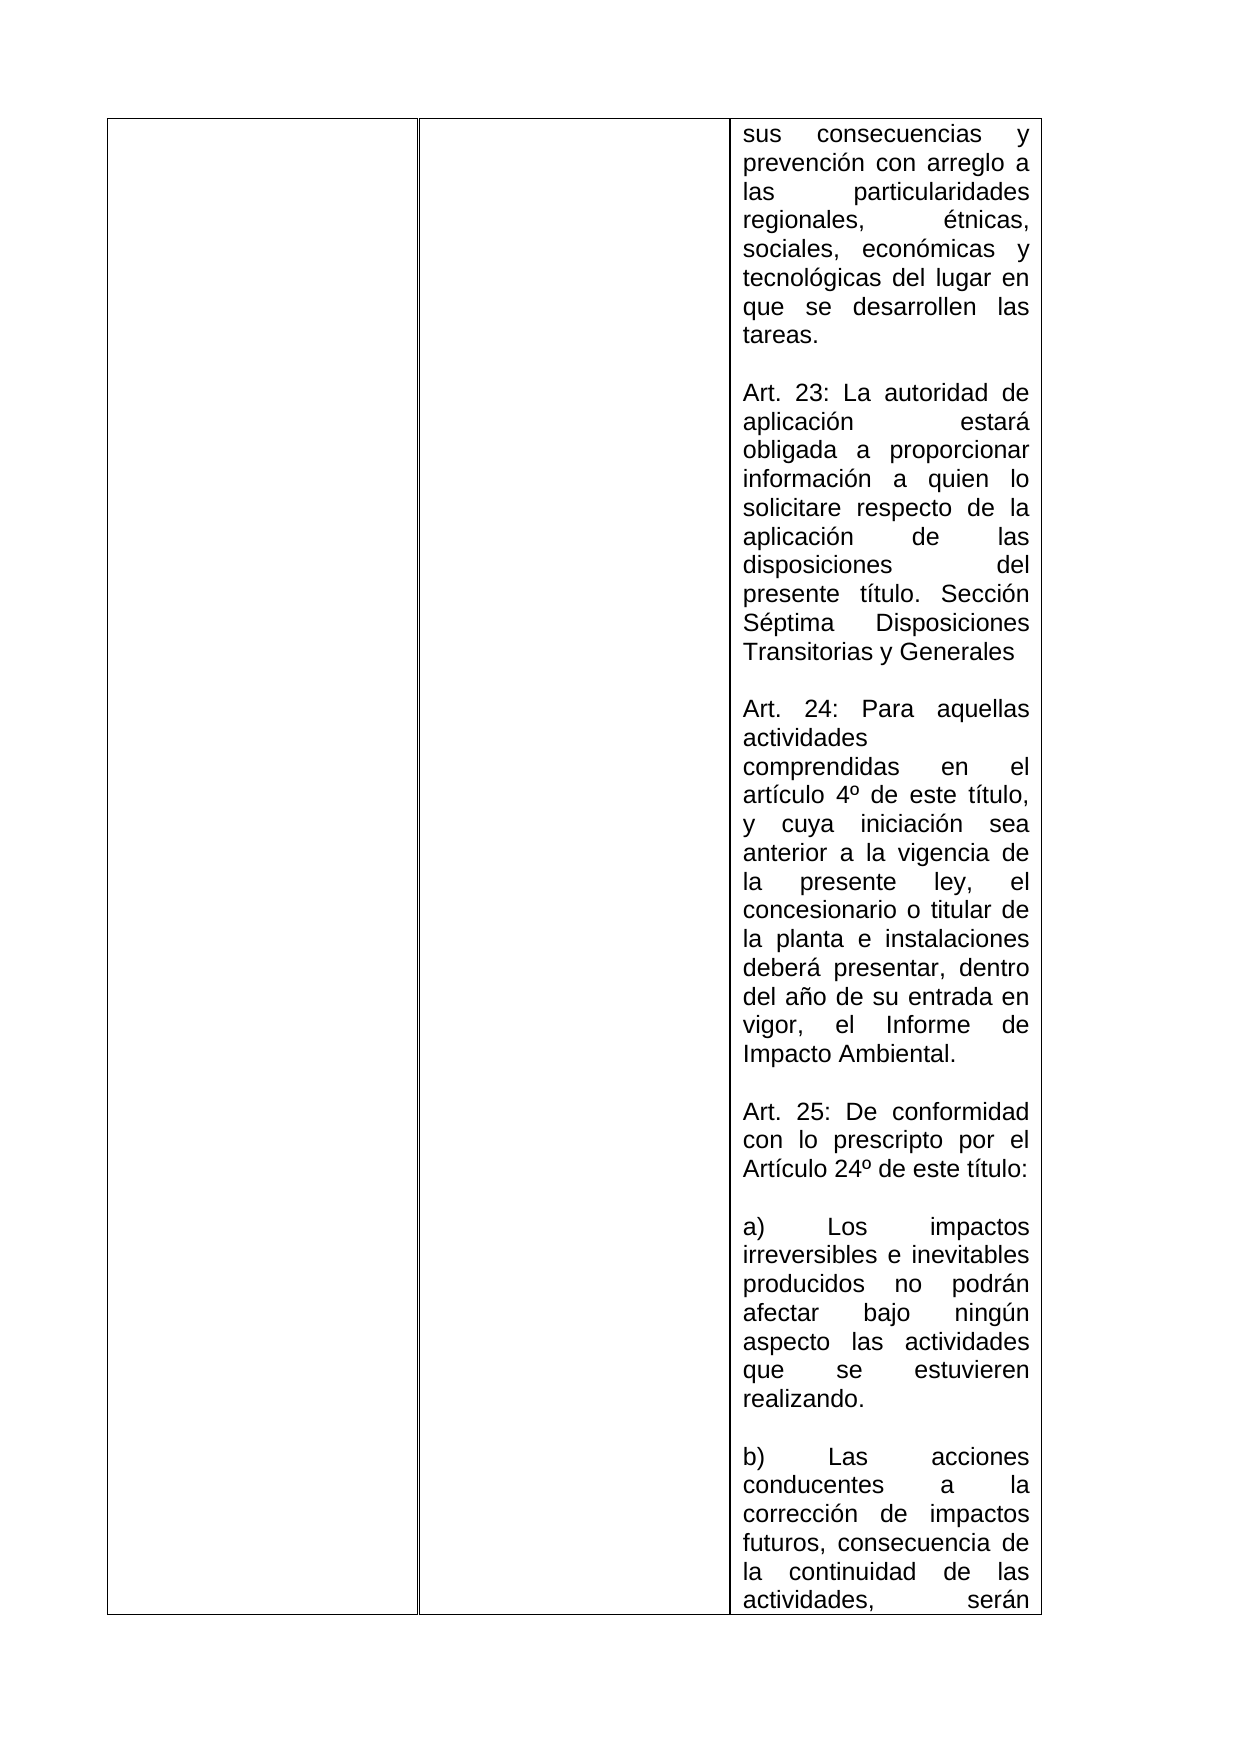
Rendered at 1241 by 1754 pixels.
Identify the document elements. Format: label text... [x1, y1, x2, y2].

table_cell [420, 119, 729, 1614]
table_cell [108, 119, 417, 1614]
table_cell sus consecuencias y prevención con arreglo a las particularidades regionales, étnicas, sociales, económicas y tecnológicas del lugar en que se desarrollen las tareas. Art. 23: La autoridad de aplicación estará obligada a proporcionar información a quien lo solicitare respecto de la aplicación de las disposiciones del presente título. Sección Séptima Disposiciones Transitorias y Generales Art. 24: Para aquellas actividades comprendidas en el artículo 4º de este título, y cuya iniciación sea anterior a la vigencia de la presente ley, el concesionario o titular de la planta e instalaciones deberá presentar, dentro del año de su entrada en vigor, el Informe de Impacto Ambiental. Art. 25: De conformidad con lo prescripto por el Artículo 24º de este título: a) Los impactos irreversibles e inevitables producidos no podrán afectar bajo ningún aspecto las actividades que se estuvieren realizando. b) Las acciones conducentes a la corrección de impactos futuros, consecuencia de la continuidad de las actividades, serán [731, 119, 1041, 1614]
